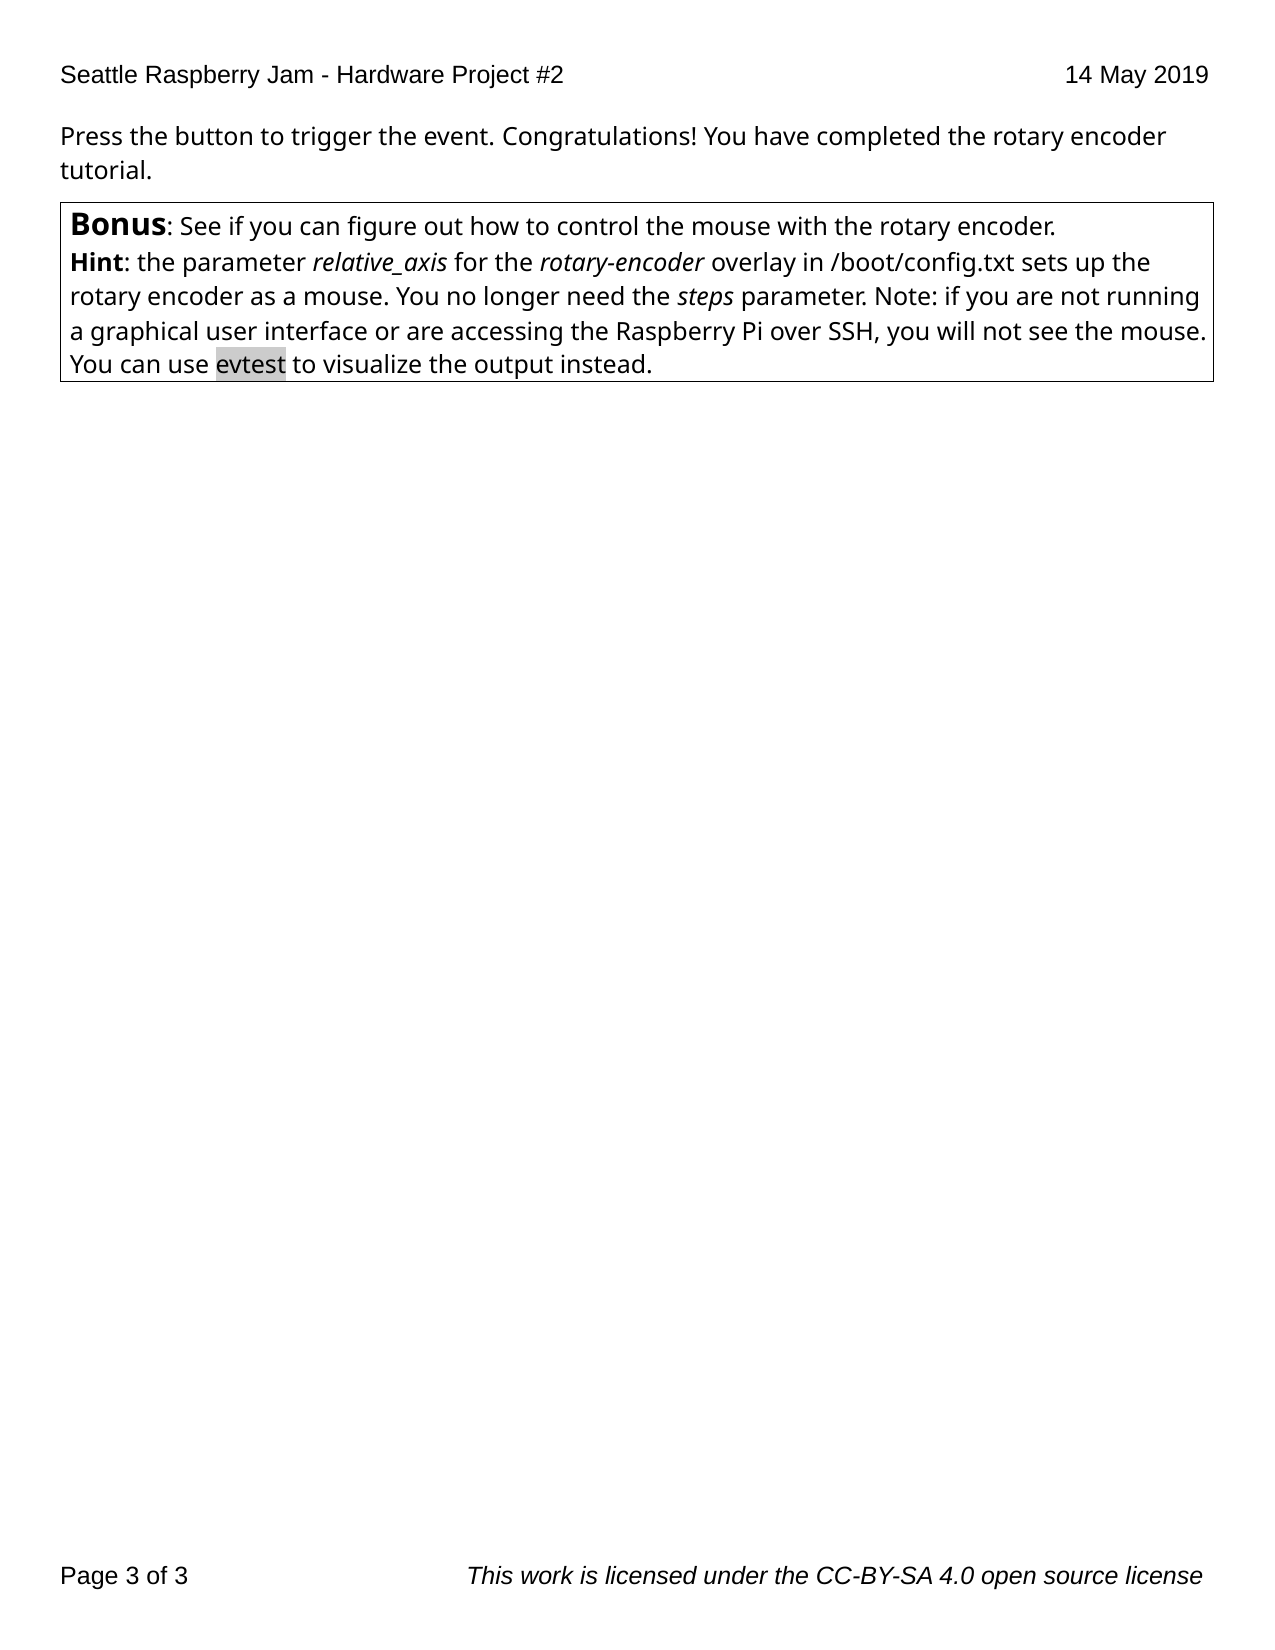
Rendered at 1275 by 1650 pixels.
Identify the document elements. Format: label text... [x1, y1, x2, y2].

text Press the button to trigger the event. Congratulations! You have completed the rotary encoder tutorial. [60, 119, 1215, 187]
